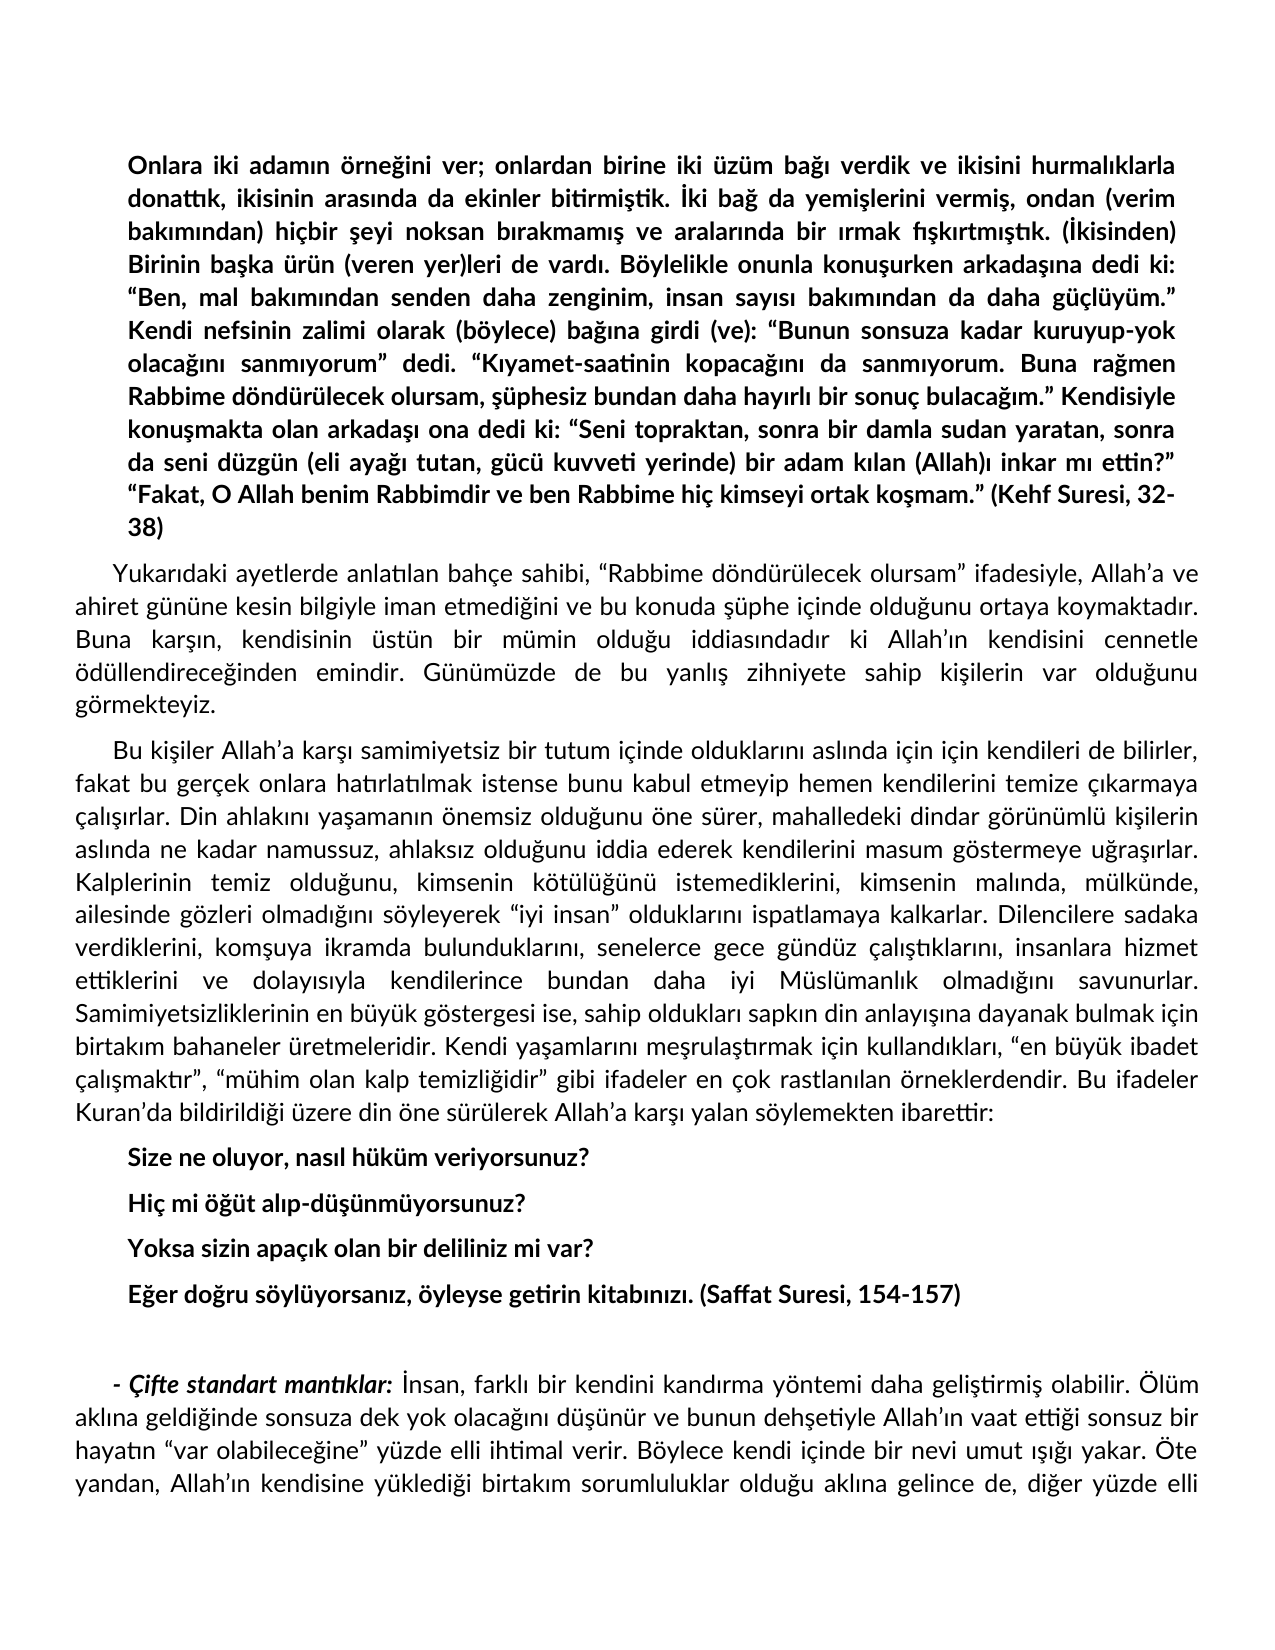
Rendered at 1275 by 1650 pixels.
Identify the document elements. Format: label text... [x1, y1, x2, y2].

text - Çifte standart mantıklar: İnsan, farklı bir kendini kandırma yöntemi daha geliştirmiş olabilir. Ölüm aklına geldiğinde sonsuza dek yok olacağını düşünür ve bunun dehşetiyle Allah’ın vaat ettiği sonsuz bir hayatın “var olabileceğine” yüzde elli ihtimal verir. Böylece kendi içinde bir nevi umut ışığı yakar. Öte yandan, Allah’ın kendisine yüklediği birtakım sorumluluklar olduğu aklına gelince de, diğer yüzde elli [75, 1369, 1200, 1498]
text Hiç mi öğüt alıp-düşünmüyorsunuz? [127, 1187, 1177, 1217]
text Onlara iki adamın örneğini ver; onlardan birine iki üzüm bağı verdik ve ikisini hurmalıklarla donattık, ikisinin arasında da ekinler bitirmiştik. İki bağ da yemişlerini vermiş, ondan (verim bakımından) hiçbir şeyi noksan bırakmamış ve aralarında bir ırmak fışkırtmıştık. (İkisinden) Birinin başka ürün (veren yer)leri de vardı. Böylelikle onunla konuşurken arkadaşına dedi ki: “Ben, mal bakımından senden daha zenginim, insan sayısı bakımından da daha güçlüyüm.” Kendi nefsinin zalimi olarak (böylece) bağına girdi (ve): “Bunun sonsuza kadar kuruyup-yok olacağını sanmıyorum” dedi. “Kıyamet-saatinin kopacağını da sanmıyorum. Buna rağmen Rabbime döndürülecek olursam, şüphesiz bundan daha hayırlı bir sonuç bulacağım.” Kendisiyle konuşmakta olan arkadaşı ona dedi ki: “Seni topraktan, sonra bir damla sudan yaratan, sonra da seni düzgün (eli ayağı tutan, gücü kuvveti yerinde) bir adam kılan (Allah)ı inkar mı ettin?” “Fakat, O Allah benim Rabbimdir ve ben Rabbime hiç kimseyi ortak koşmam.” (Kehf Suresi, 32-38) [127, 150, 1177, 542]
text Yoksa sizin apaçık olan bir deliliniz mi var? [127, 1233, 1177, 1263]
text Bu kişiler Allah’a karşı samimiyetsiz bir tutum içinde olduklarını aslında için için kendileri de bilirler, fakat bu gerçek onlara hatırlatılmak istense bunu kabul etmeyip hemen kendilerini temize çıkarmaya çalışırlar. Din ahlakını yaşamanın önemsiz olduğunu öne sürer, mahalledeki dindar görünümlü kişilerin aslında ne kadar namussuz, ahlaksız olduğunu iddia ederek kendilerini masum göstermeye uğraşırlar. Kalplerinin temiz olduğunu, kimsenin kötülüğünü istemediklerini, kimsenin malında, mülkünde, ailesinde gözleri olmadığını söyleyerek “iyi insan” olduklarını ispatlamaya kalkarlar. Dilencilere sadaka verdiklerini, komşuya ikramda bulunduklarını, senelerce gece gündüz çalıştıklarını, insanlara hizmet ettiklerini ve dolayısıyla kendilerince bundan daha iyi Müslümanlık olmadığını savunurlar. Samimiyetsizliklerinin en büyük göstergesi ise, sahip oldukları sapkın din anlayışına dayanak bulmak için birtakım bahaneler üretmeleridir. Kendi yaşamlarını meşrulaştırmak için kullandıkları, “en büyük ibadet çalışmaktır”, “mühim olan kalp temizliğidir” gibi ifadeler en çok rastlanılan örneklerdendir. Bu ifadeler Kuran’da bildirildiği üzere din öne sürülerek Allah’a karşı yalan söylemekten ibarettir: [75, 734, 1200, 1127]
text Size ne oluyor, nasıl hüküm veriyorsunuz? [127, 1142, 1177, 1172]
text Eğer doğru söylüyorsanız, öyleyse getirin kitabınızı. (Saffat Suresi, 154-157) [127, 1278, 1177, 1308]
text Yukarıdaki ayetlerde anlatılan bahçe sahibi, “Rabbime döndürülecek olursam” ifadesiyle, Allah’a ve ahiret gününe kesin bilgiyle iman etmediğini ve bu konuda şüphe içinde olduğunu ortaya koymaktadır. Buna karşın, kendisinin üstün bir mümin olduğu iddiasındadır ki Allah’ın kendisini cennetle ödüllendireceğinden emindir. Günümüzde de bu yanlış zihniyete sahip kişilerin var olduğunu görmekteyiz. [75, 557, 1200, 719]
